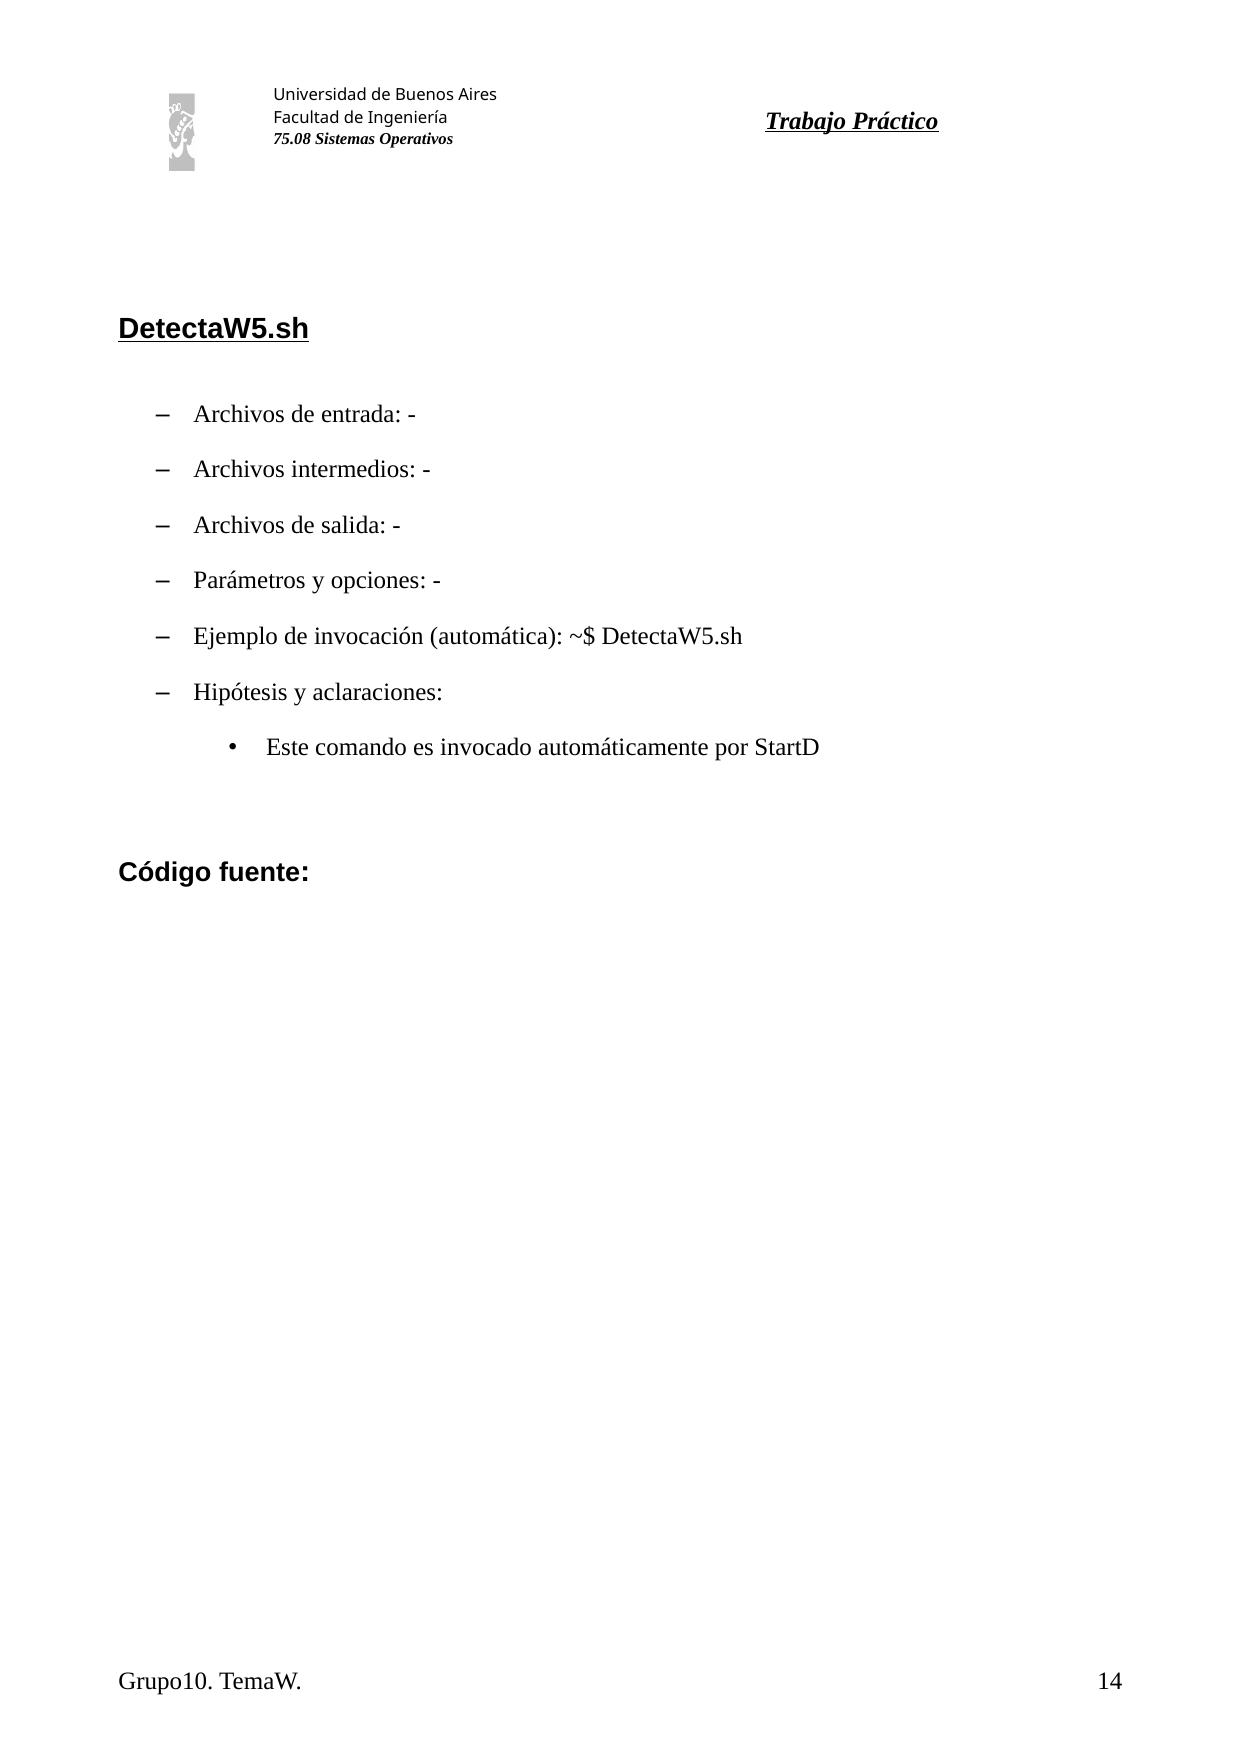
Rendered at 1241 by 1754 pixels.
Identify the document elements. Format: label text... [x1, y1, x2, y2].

list Archivos de entrada: - [156, 399, 1122, 427]
list Archivos intermedios: - [156, 454, 1122, 483]
picture [168, 92, 198, 173]
list Parámetros y opciones: - [156, 566, 1122, 594]
subtitle DetectaW5.sh [118, 311, 1122, 345]
subtitle Código fuente: [118, 854, 1122, 888]
list Este comando es invocado automáticamente por StartD [228, 732, 1122, 761]
list Hipótesis y aclaraciones: [156, 677, 1122, 706]
list Ejemplo de invocación (automática): ~$ DetectaW5.sh [156, 621, 1122, 650]
list Archivos de salida: - [156, 510, 1122, 539]
